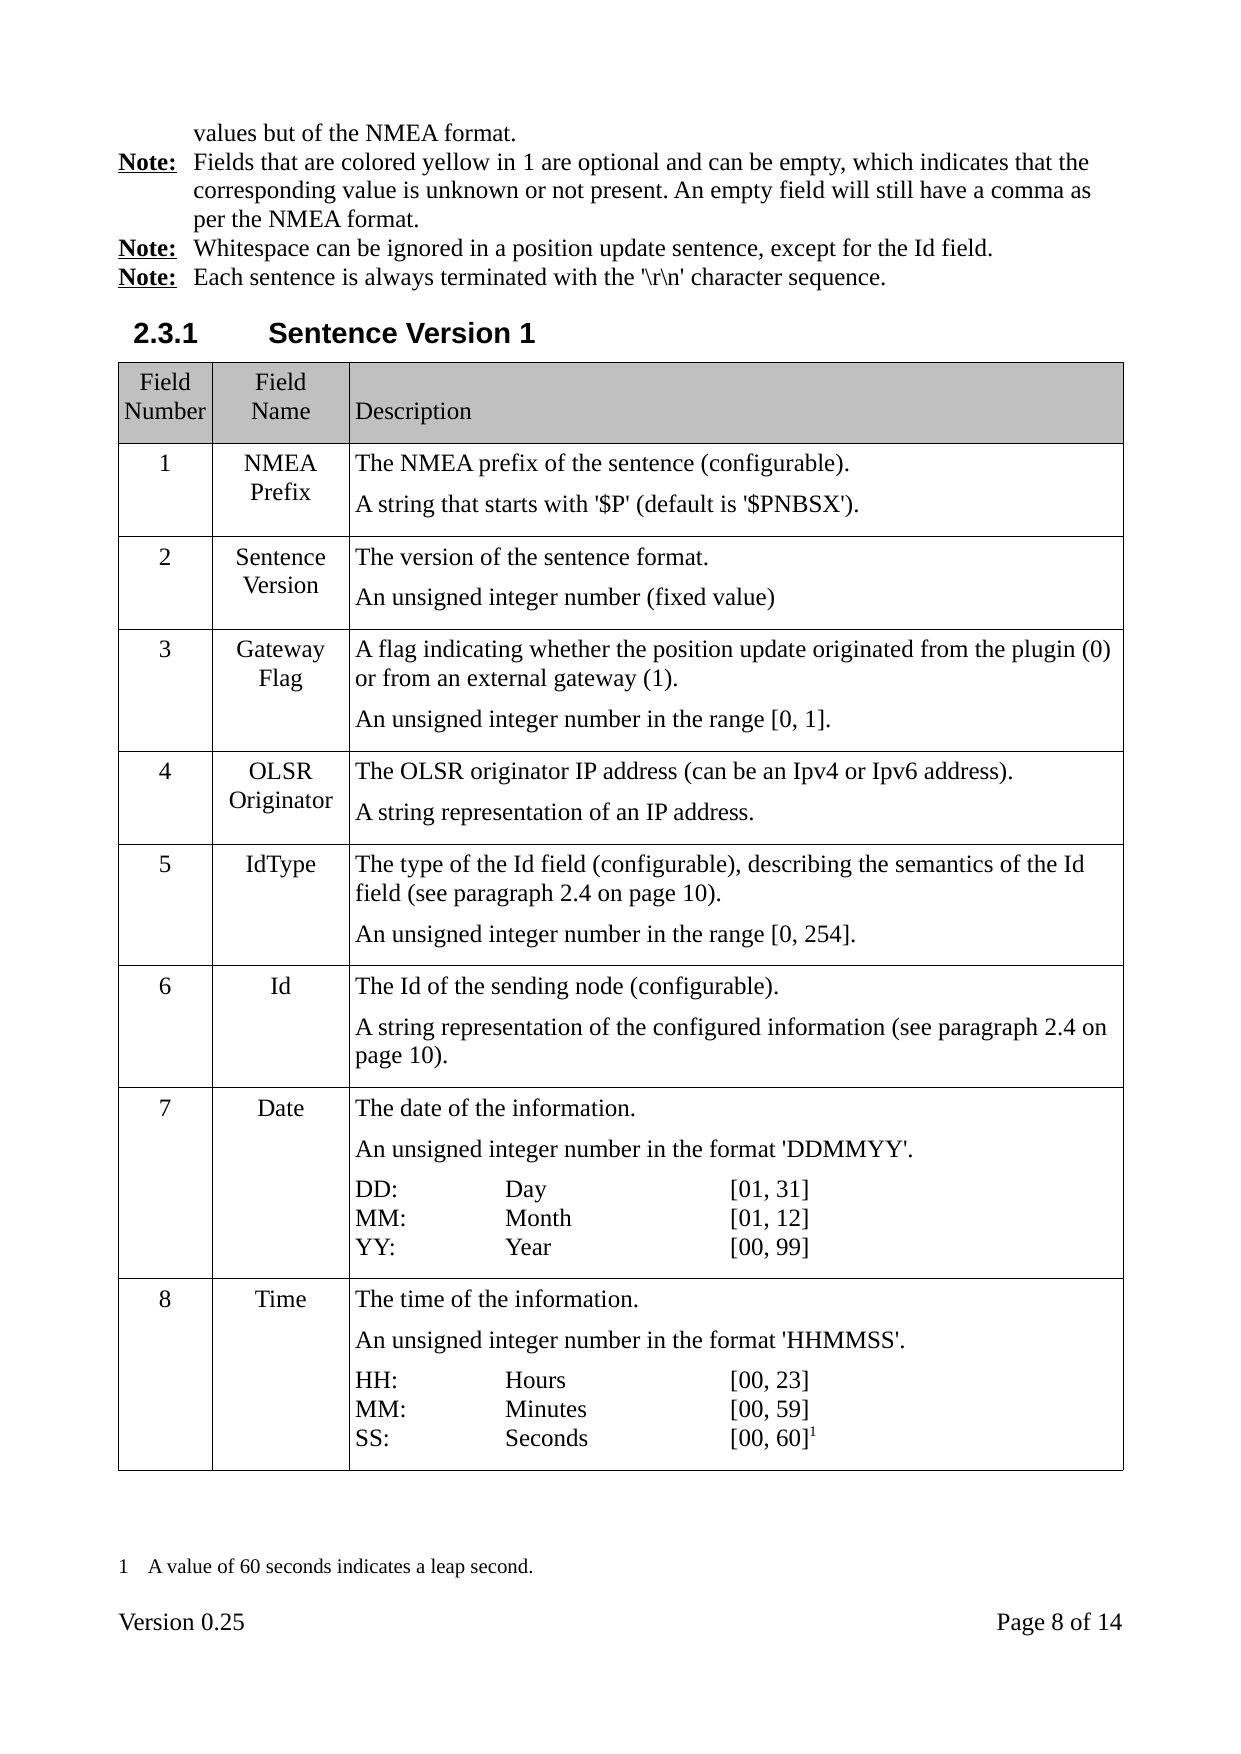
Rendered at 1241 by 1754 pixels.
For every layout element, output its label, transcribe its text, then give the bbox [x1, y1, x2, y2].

table_cell The type of the Id field (configurable), describing the semantics of the Id field (see paragraph 2.4 on page 10). An unsigned integer number in the range [0, 254]. [350, 845, 1123, 965]
table_cell The time of the information. An unsigned integer number in the format 'HHMMSS'. HH: Hours [00, 23] MM: Minutes [00, 59] SS: Seconds [00, 60] [350, 1279, 1123, 1469]
table_cell The OLSR originator IP address (can be an Ipv4 or Ipv6 address). A string representation of an IP address. [350, 752, 1123, 843]
table_cell Id [213, 966, 349, 1087]
table_cell Gateway Flag [213, 630, 349, 751]
table_cell The version of the sentence format. An unsigned integer number (fixed value) [350, 537, 1123, 629]
table_cell NMEA Prefix [213, 444, 349, 536]
table_cell 4 [119, 752, 212, 843]
table_cell A flag indicating whether the position update originated from the plugin (0) or from an external gateway (1). An unsigned integer number in the range [0, 1]. [350, 630, 1123, 751]
table_cell Date [213, 1088, 349, 1278]
table_cell 6 [119, 966, 212, 1087]
table_cell The NMEA prefix of the sentence (configurable). A string that starts with '$P' (default is '$PNBSX'). [350, 444, 1123, 536]
table_header Field Name [213, 363, 349, 443]
table_cell Time [213, 1279, 349, 1469]
table_cell 1 [119, 444, 212, 536]
table_cell OLSR Originator [213, 752, 349, 843]
text Note: Fields that are colored yellow in 1 are optional and can be empty, which indicates that the corresponding value is unknown or not present. An empty field will still have a comma as per the NMEA format. [118, 147, 1122, 233]
text Note: Each sentence is always terminated with the '\r\n' character sequence. [118, 262, 1122, 291]
text values but of the NMEA format. [118, 118, 1122, 147]
table_cell The date of the information. An unsigned integer number in the format 'DDMMYY'. DD: Day [01, 31] MM: Month [01, 12] YY: Year [00, 99] [350, 1088, 1123, 1278]
text Note: Whitespace can be ignored in a position update sentence, except for the Id field. [118, 233, 1122, 262]
table_cell IdType [213, 845, 349, 965]
table_header Field Number [119, 363, 212, 443]
table_cell 3 [119, 630, 212, 751]
table_cell 5 [119, 845, 212, 965]
table_cell 7 [119, 1088, 212, 1278]
table_cell 2 [119, 537, 212, 629]
table_header Description [350, 363, 1123, 443]
table_cell The Id of the sending node (configurable). A string representation of the configured information (see paragraph 2.4 on page 10). [350, 966, 1123, 1087]
table_cell 8 [119, 1279, 212, 1469]
subtitle Sentence Version 1 [118, 316, 1122, 349]
table_cell Sentence Version [213, 537, 349, 629]
